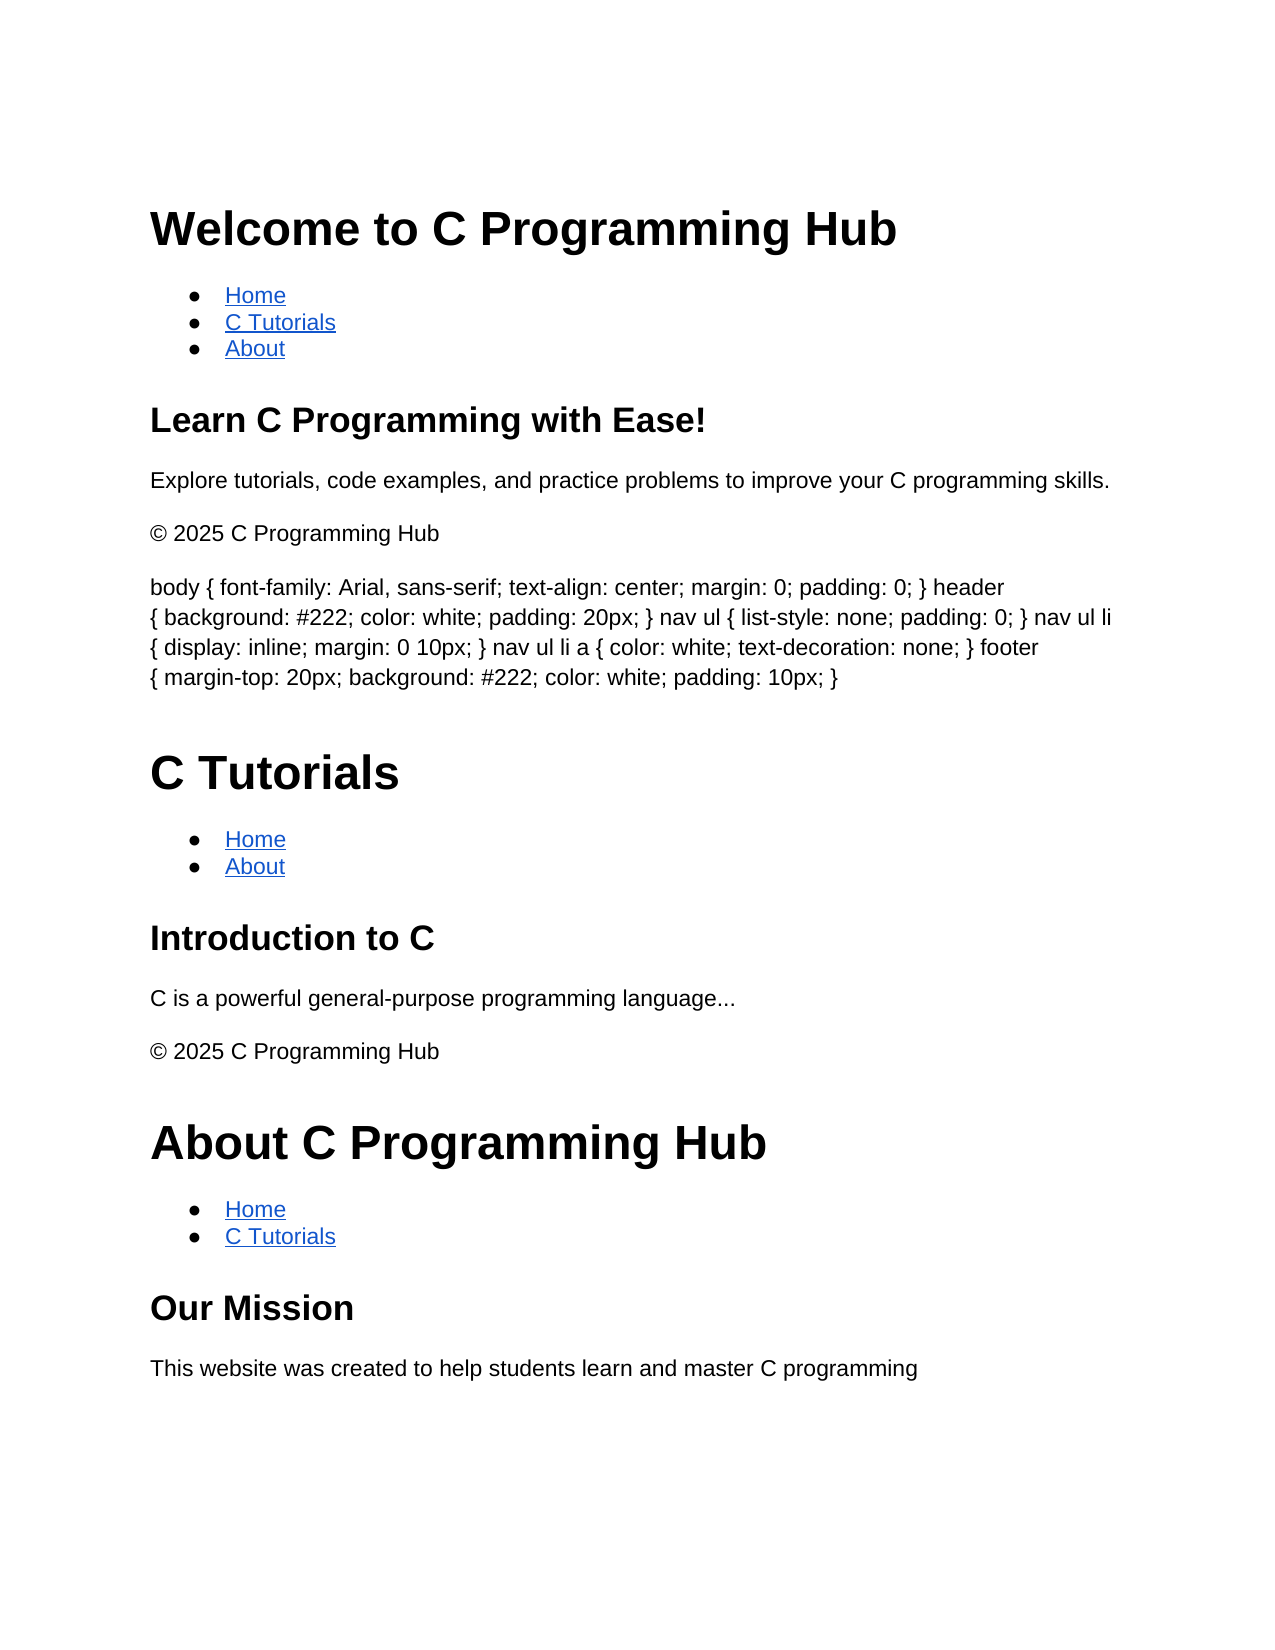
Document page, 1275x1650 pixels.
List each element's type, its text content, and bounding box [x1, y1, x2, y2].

text body { font-family: Arial, sans-serif; text-align: center; margin: 0; padding: 0; } header { background: #222; color: white; padding: 20px; } nav ul { list-style: none; padding: 0; } nav ul li { display: inline; margin: 0 10px; } nav ul li a { color: white; text-decoration: none; } footer { margin-top: 20px; background: #222; color: white; padding: 10px; } [150, 573, 1125, 690]
list C Tutorials [187, 308, 1125, 335]
list About [187, 853, 1125, 879]
text © 2025 C Programming Hub [150, 1038, 1125, 1064]
subtitle Our Mission [150, 1287, 1125, 1327]
list C Tutorials [187, 1223, 1125, 1249]
text Explore tutorials, code examples, and practice problems to improve your C programming skills. [150, 467, 1125, 493]
subtitle Welcome to C Programming Hub [150, 200, 1125, 255]
text This website was created to help students learn and master C programming [150, 1354, 1125, 1381]
text C is a powerful general-purpose programming language... [150, 984, 1125, 1011]
subtitle Learn C Programming with Ease! [150, 399, 1125, 439]
subtitle C Tutorials [150, 744, 1125, 799]
subtitle About C Programming Hub [150, 1114, 1125, 1169]
list Home [187, 282, 1125, 308]
text © 2025 C Programming Hub [150, 520, 1125, 546]
list Home [187, 1196, 1125, 1223]
list Home [187, 826, 1125, 853]
subtitle Introduction to C [150, 917, 1125, 957]
list About [187, 335, 1125, 361]
